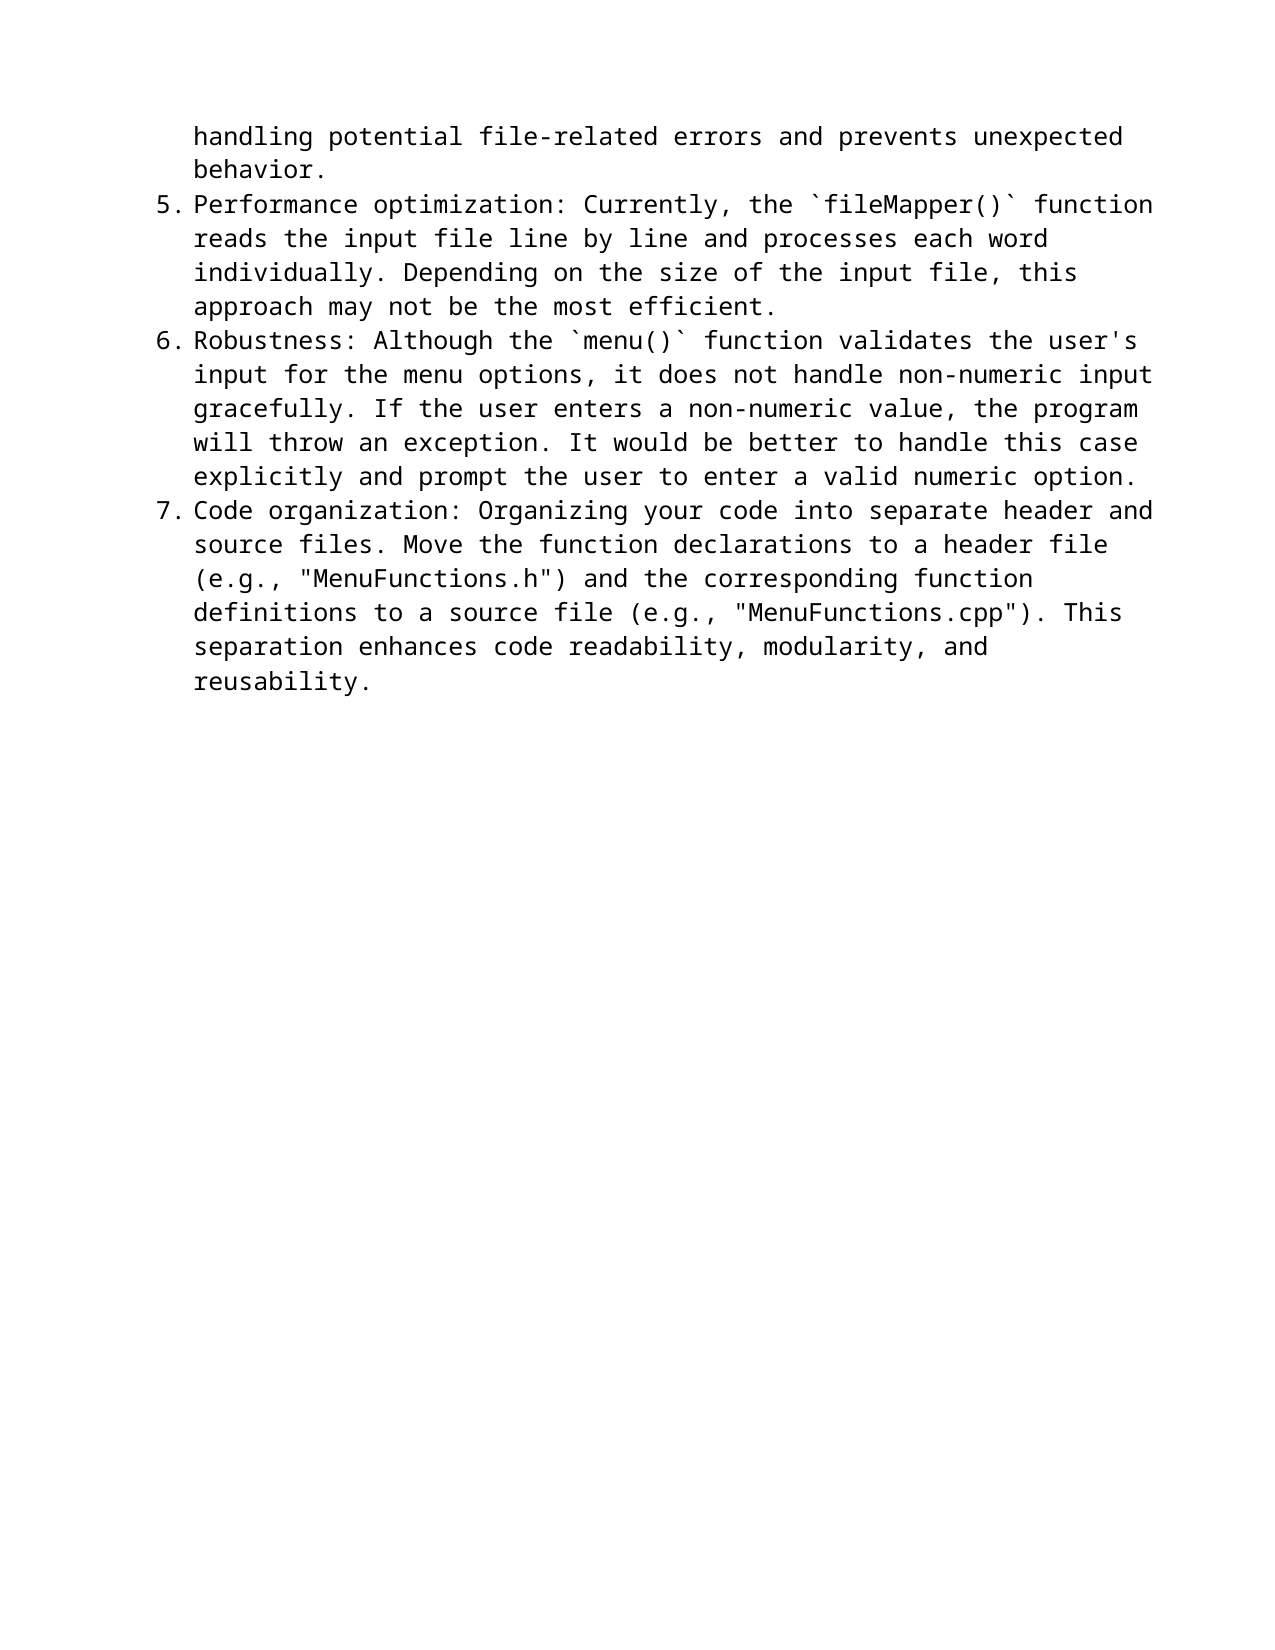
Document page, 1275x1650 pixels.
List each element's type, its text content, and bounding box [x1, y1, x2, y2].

list Performance optimization: Currently, the `fileMapper()` function reads the input file line by line and processes each word individually. Depending on the size of the input file, this approach may not be the most efficient. [156, 186, 1157, 322]
list handling potential file-related errors and prevents unexpected behavior. [156, 118, 1157, 186]
list Robustness: Although the `menu()` function validates the user's input for the menu options, it does not handle non-numeric input gracefully. If the user enters a non-numeric value, the program will throw an exception. It would be better to handle this case explicitly and prompt the user to enter a valid numeric option. [156, 322, 1157, 493]
list Code organization: Organizing your code into separate header and source files. Move the function declarations to a header file (e.g., "MenuFunctions.h") and the corresponding function definitions to a source file (e.g., "MenuFunctions.cpp"). This separation enhances code readability, modularity, and reusability. [156, 493, 1157, 697]
